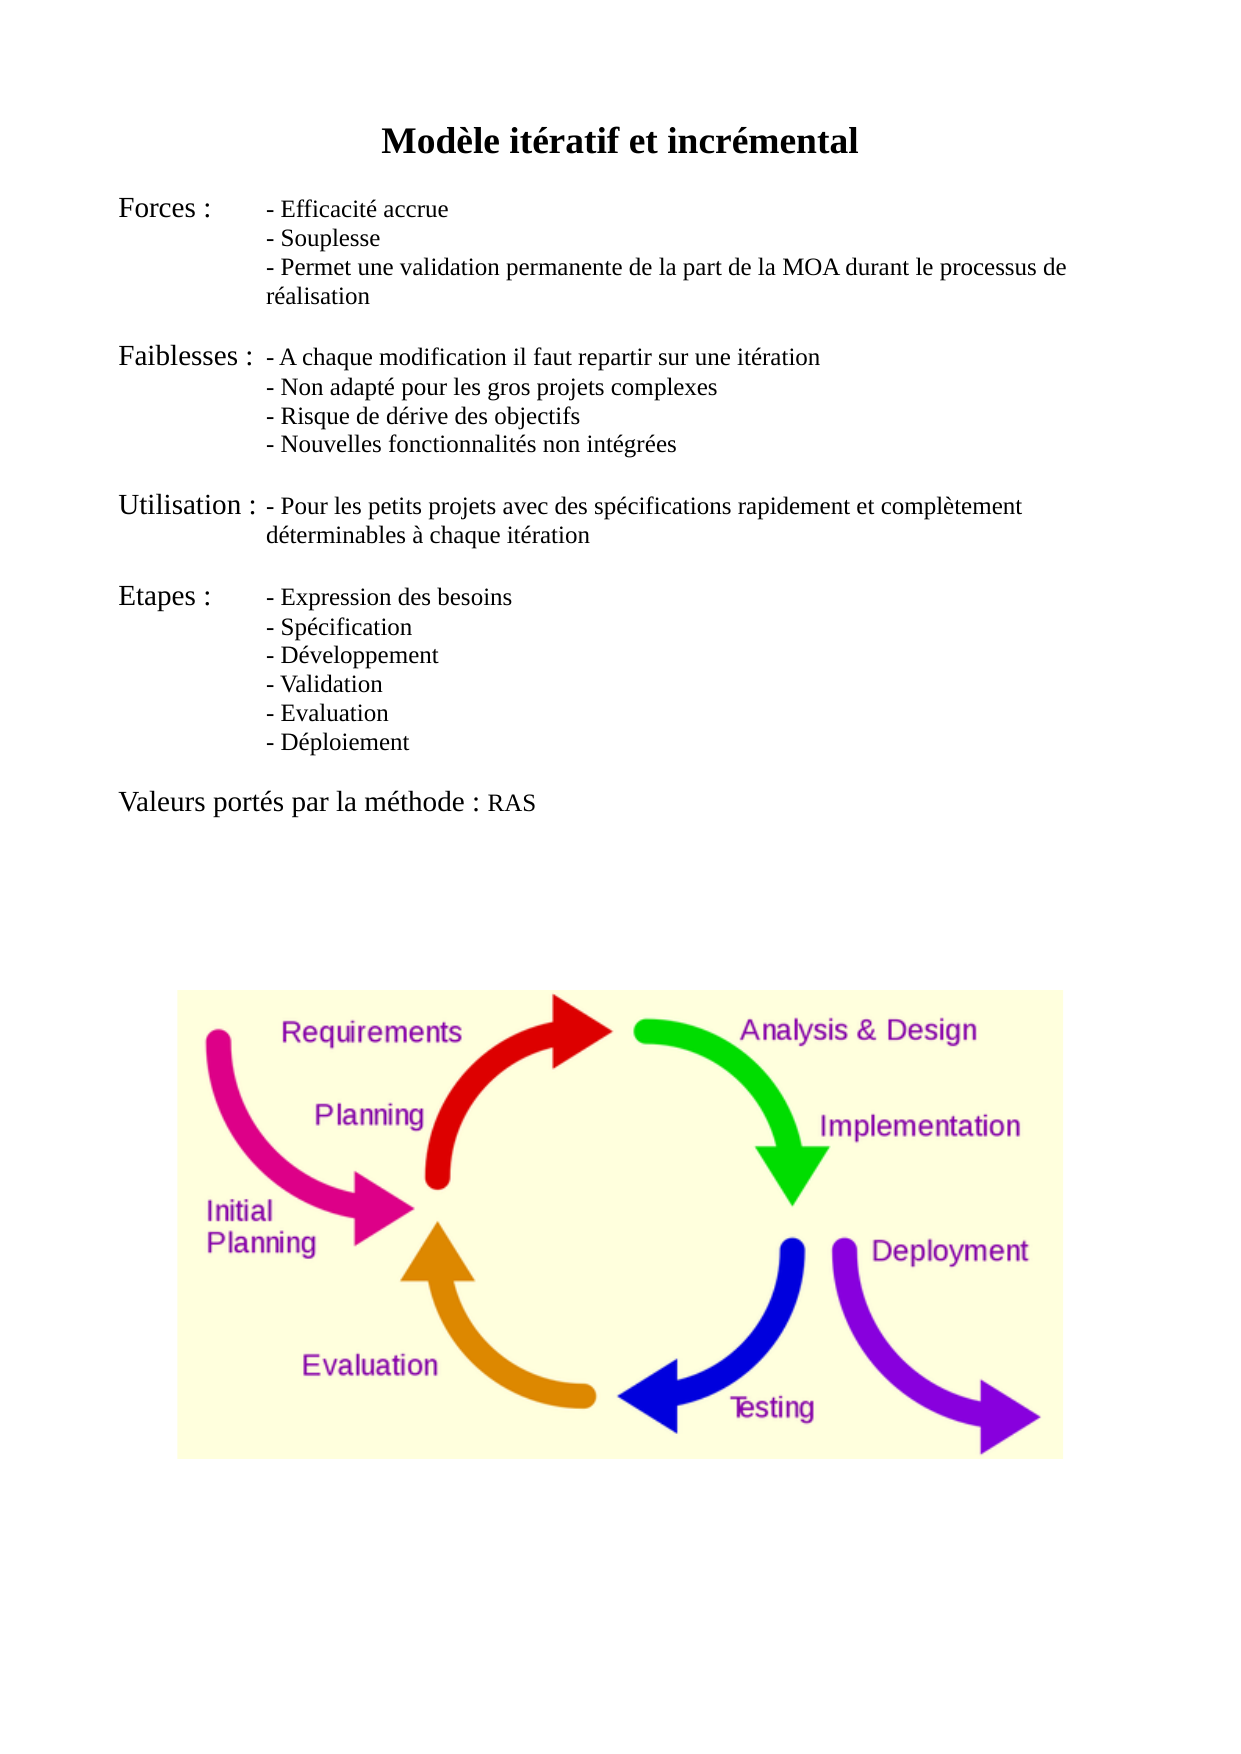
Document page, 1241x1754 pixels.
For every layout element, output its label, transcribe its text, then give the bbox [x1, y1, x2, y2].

text - Déploiement [118, 727, 1122, 755]
text Faiblesses : - A chaque modification il faut repartir sur une itération [118, 338, 1122, 372]
picture [177, 990, 1064, 1459]
text - Evaluation [118, 698, 1122, 727]
text - Permet une validation permanente de la part de la MOA durant le processus de réalisation [118, 252, 1122, 310]
text - Spécification [118, 612, 1122, 640]
text - Développement [118, 640, 1122, 669]
text Etapes : - Expression des besoins [118, 578, 1122, 612]
text Forces : - Efficacité accrue [118, 190, 1122, 223]
text - Risque de dérive des objectifs [118, 401, 1122, 429]
text - Souplesse [118, 223, 1122, 252]
text Utilisation : - Pour les petits projets avec des spécifications rapidement et complètement déterminables à chaque itération [118, 487, 1122, 549]
text - Non adapté pour les gros projets complexes [118, 372, 1122, 401]
text - Validation [118, 669, 1122, 698]
text Modèle itératif et incrémental [118, 118, 1122, 161]
text Valeurs portés par la méthode : RAS [118, 784, 1122, 818]
text - Nouvelles fonctionnalités non intégrées [118, 429, 1122, 458]
